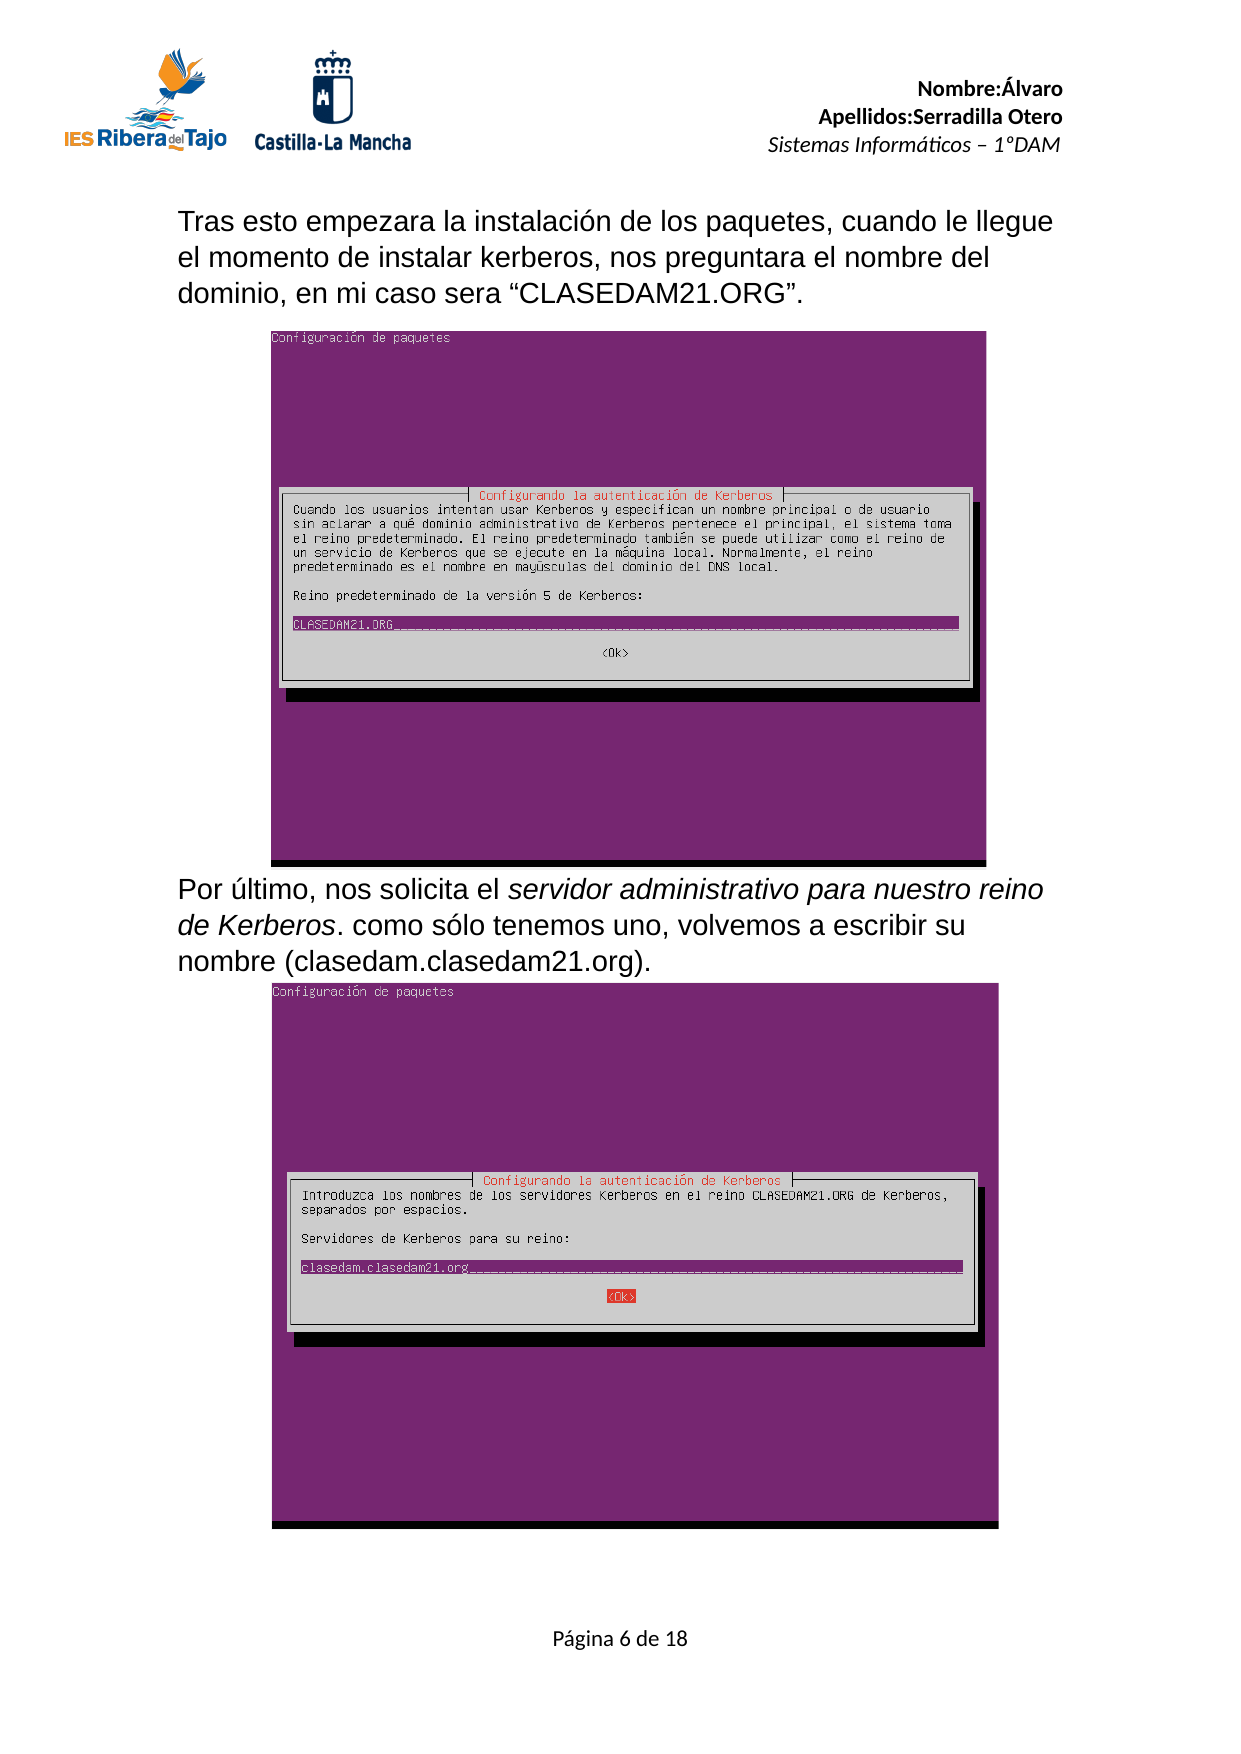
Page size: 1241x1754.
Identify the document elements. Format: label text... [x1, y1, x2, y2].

text Tras esto empezara la instalación de los paquetes, cuando le llegue el momento de instalar kerberos, nos preguntara el nombre del dominio, en mi caso sera “CLASEDAM21.ORG”. [177, 204, 1063, 309]
text Por último, nos solicita el servidor administrativo para nuestro reino de Kerberos. como sólo tenemos uno, volvemos a escribir su nombre (clasedam.clasedam21.org). [177, 328, 1063, 977]
